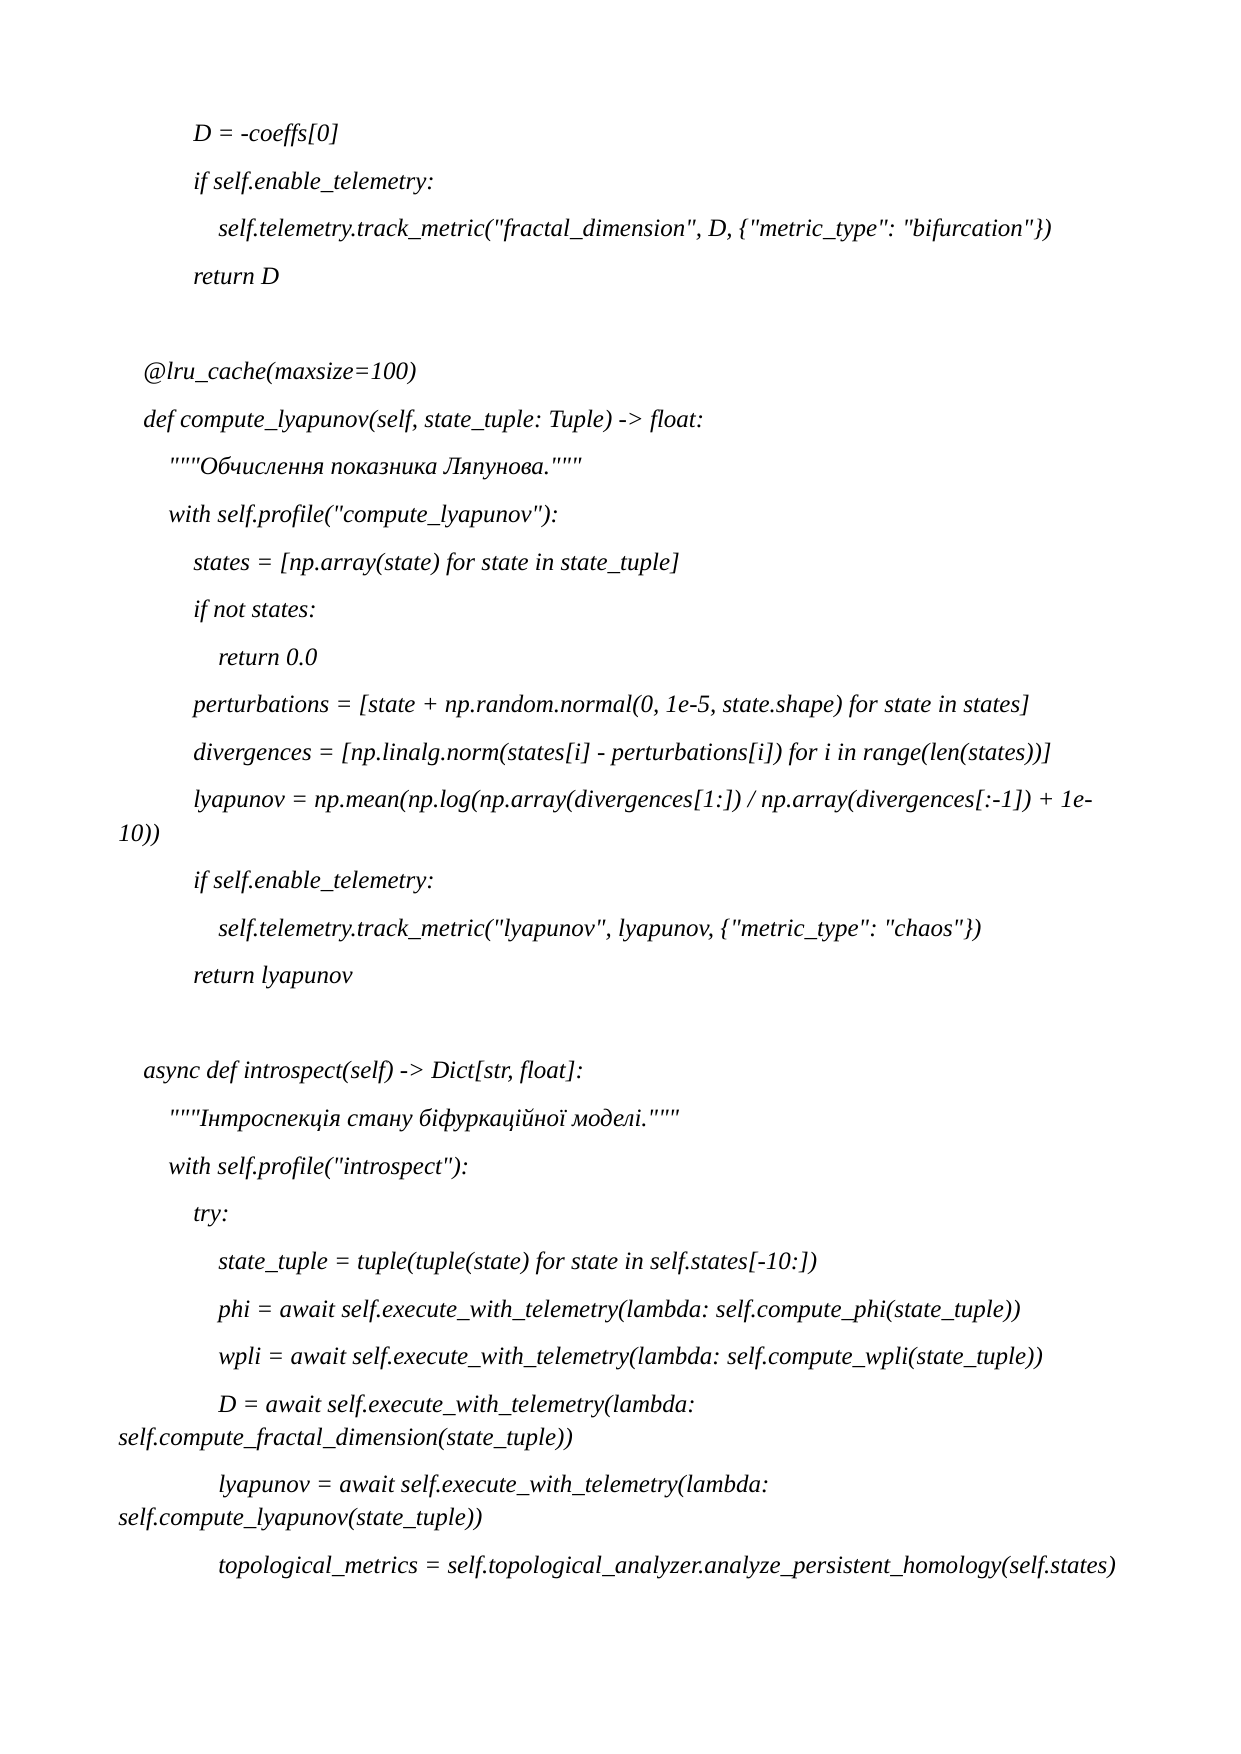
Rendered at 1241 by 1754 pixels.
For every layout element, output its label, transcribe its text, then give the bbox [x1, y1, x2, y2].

text with self.profile("introspect"): [118, 1151, 1122, 1179]
text if self.enable_telemetry: [118, 166, 1122, 194]
text return lyapunov [118, 960, 1122, 989]
text topological_metrics = self.topological_analyzer.analyze_persistent_homology(self.states) [118, 1550, 1122, 1579]
text @lru_cache(maxsize=100) [118, 356, 1122, 385]
text """Інтроспекція стану біфуркаційної моделі.""" [118, 1103, 1122, 1132]
text try: [118, 1198, 1122, 1227]
text state_tuple = tuple(tuple(state) for state in self.states[-10:]) [118, 1246, 1122, 1275]
text self.telemetry.track_metric("lyapunov", lyapunov, {"metric_type": "chaos"}) [118, 913, 1122, 942]
text phi = await self.execute_with_telemetry(lambda: self.compute_phi(state_tuple)) [118, 1294, 1122, 1322]
text wpli = await self.execute_with_telemetry(lambda: self.compute_wpli(state_tuple)) [118, 1341, 1122, 1370]
text states = [np.array(state) for state in state_tuple] [118, 547, 1122, 575]
text D = -coeffs[0] [118, 118, 1122, 147]
text if self.enable_telemetry: [118, 865, 1122, 894]
text return 0.0 [118, 642, 1122, 671]
text with self.profile("compute_lyapunov"): [118, 499, 1122, 528]
text lyapunov = await self.execute_with_telemetry(lambda: self.compute_lyapunov(state_tuple)) [118, 1469, 1122, 1531]
text if not states: [118, 594, 1122, 623]
text """Обчислення показника Ляпунова.""" [118, 451, 1122, 480]
text return D [118, 261, 1122, 290]
text perturbations = [state + np.random.normal(0, 1e-5, state.shape) for state in states] [118, 689, 1122, 718]
text lyapunov = np.mean(np.log(np.array(divergences[1:]) / np.array(divergences[:-1]) + 1e-10)) [118, 784, 1122, 846]
text async def introspect(self) -> Dict[str, float]: [118, 1056, 1122, 1084]
text def compute_lyapunov(self, state_tuple: Tuple) -> float: [118, 404, 1122, 432]
text D = await self.execute_with_telemetry(lambda: self.compute_fractal_dimension(state_tuple)) [118, 1389, 1122, 1451]
text divergences = [np.linalg.norm(states[i] - perturbations[i]) for i in range(len(states))] [118, 737, 1122, 766]
text self.telemetry.track_metric("fractal_dimension", D, {"metric_type": "bifurcation"}) [118, 213, 1122, 242]
